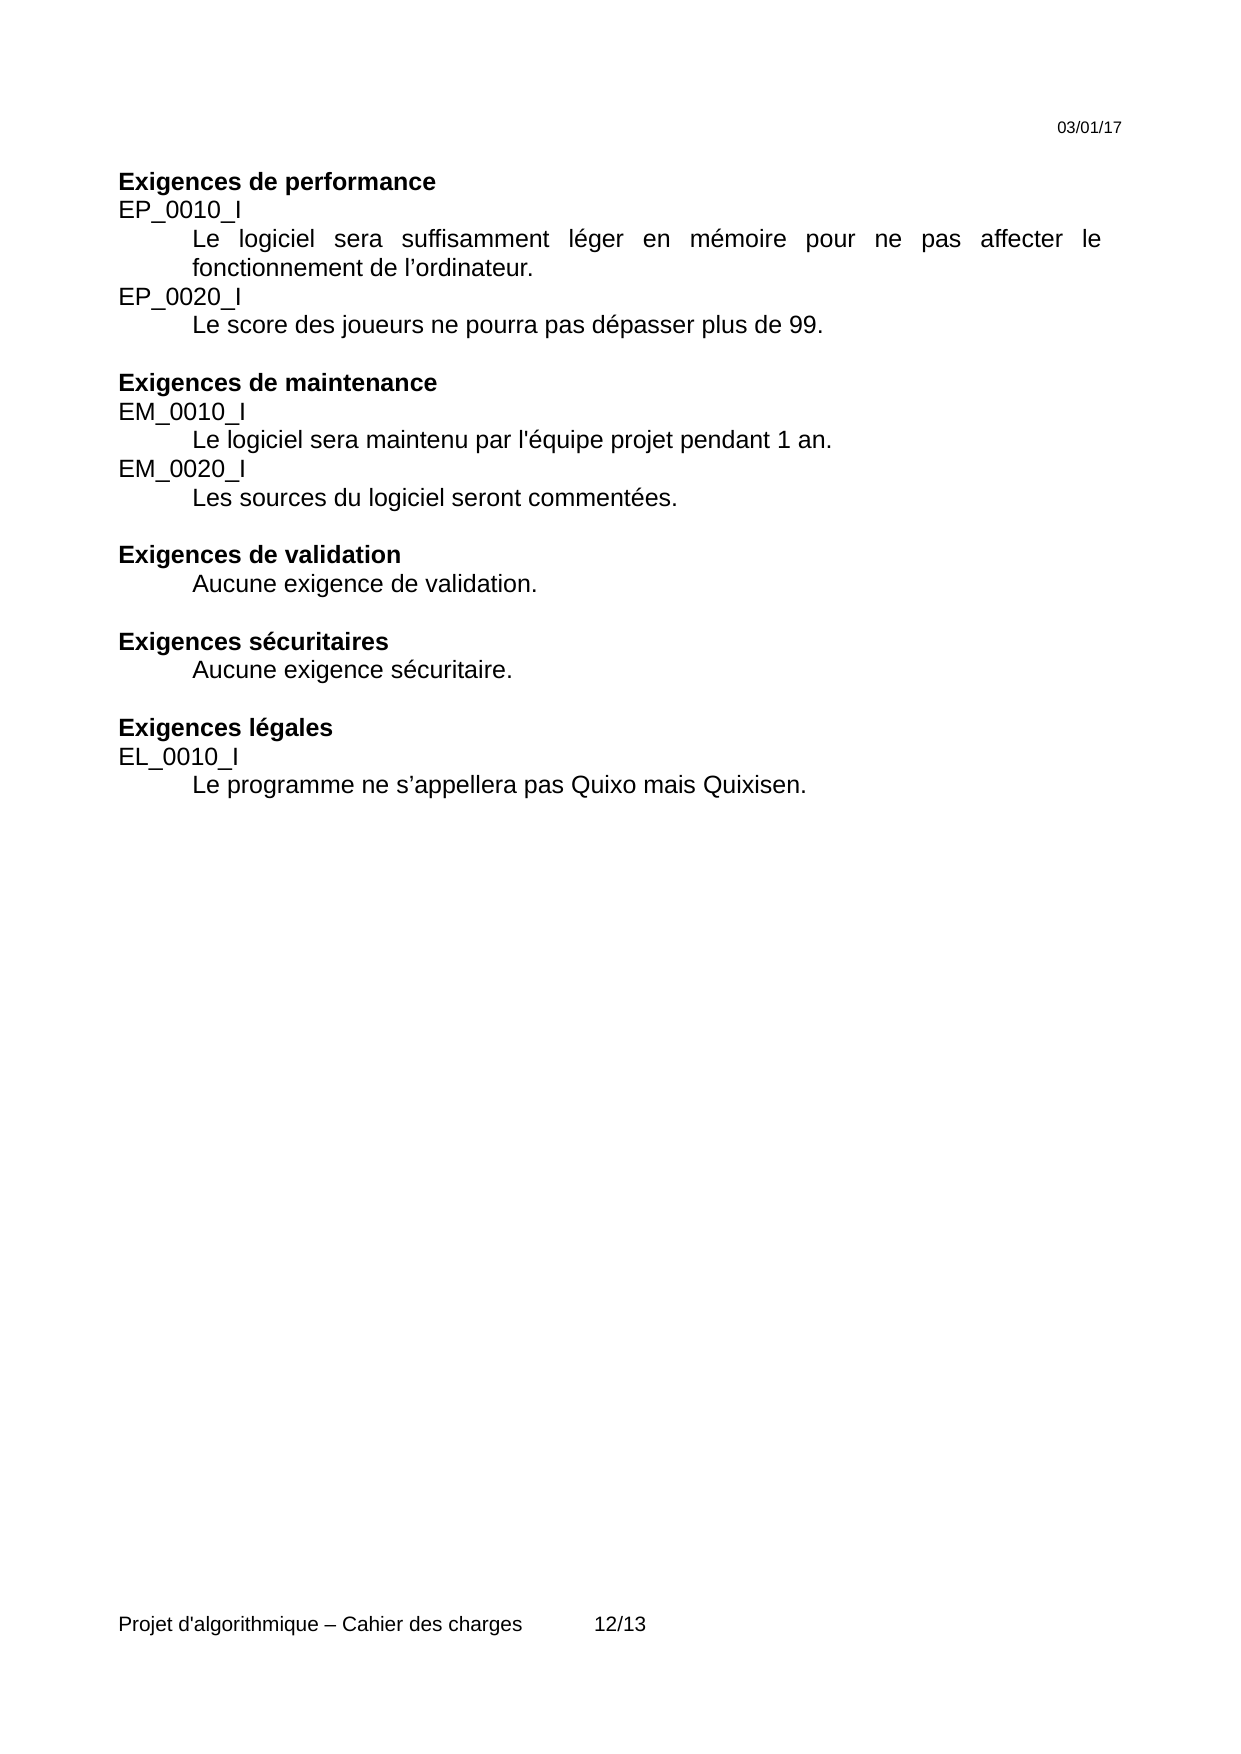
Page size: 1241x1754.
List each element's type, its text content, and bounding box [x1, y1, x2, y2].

text Aucune exigence sécuritaire. [118, 656, 1122, 684]
text EM_0010_I [118, 397, 1122, 426]
text EM_0020_I [118, 454, 1122, 483]
text Le score des joueurs ne pourra pas dépasser plus de 99. [118, 311, 1122, 339]
text Le logiciel sera maintenu par l'équipe projet pendant 1 an. [118, 426, 1122, 454]
text EL_0010_I [118, 742, 1122, 771]
text Exigences légales [118, 713, 1122, 742]
text Le logiciel sera suffisamment léger en mémoire pour ne pas affecter le fonctionnement de l’ordinateur. [118, 224, 1122, 282]
text Exigences de maintenance [118, 368, 1122, 397]
text Le programme ne s’appellera pas Quixo mais Quixisen. [118, 771, 1122, 799]
text Exigences de validation [118, 541, 1122, 569]
text EP_0020_I [118, 282, 1122, 311]
text Exigences de performance [118, 167, 1122, 196]
text Les sources du logiciel seront commentées. [118, 483, 1122, 512]
text Aucune exigence de validation. [118, 569, 1122, 598]
text Exigences sécuritaires [118, 627, 1122, 656]
text EP_0010_I [118, 196, 1122, 224]
